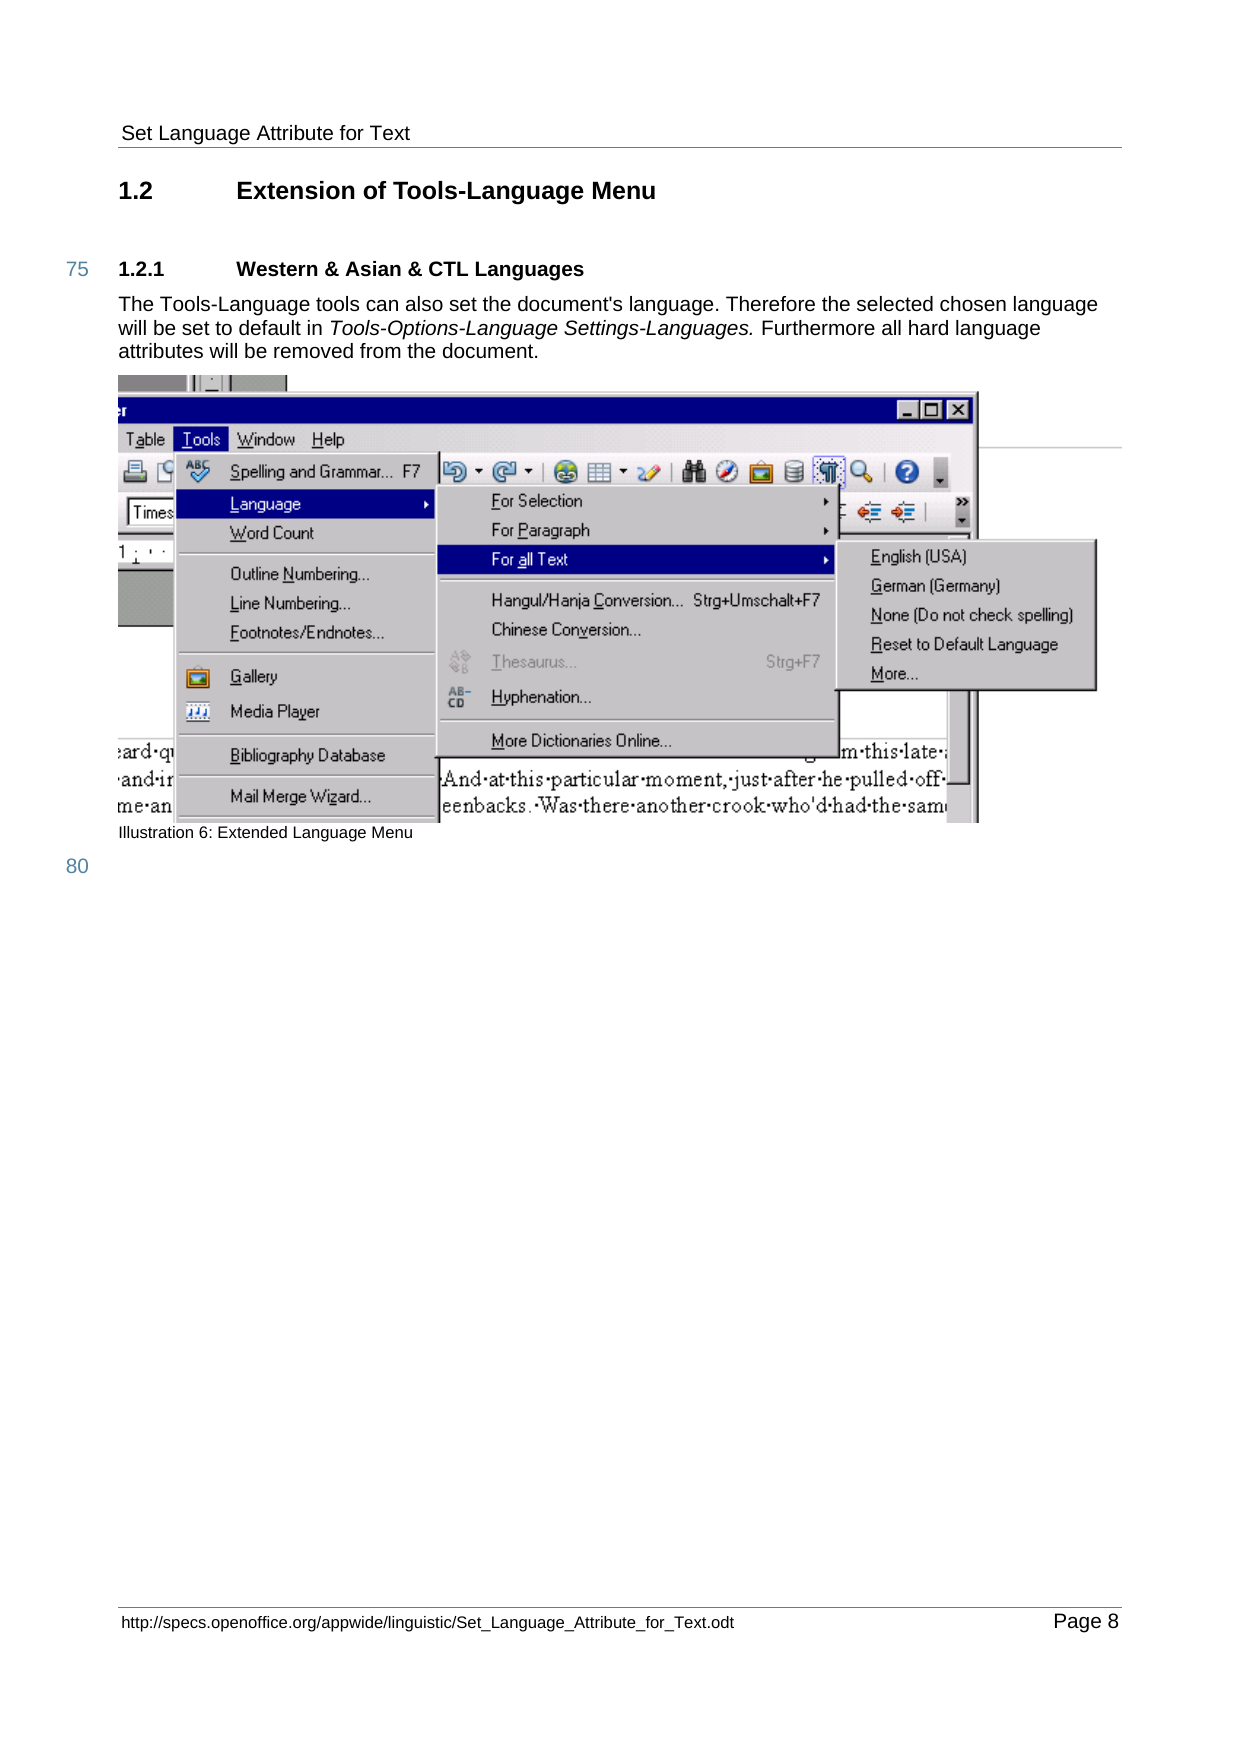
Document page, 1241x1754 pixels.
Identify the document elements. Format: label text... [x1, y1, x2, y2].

text Illustration 6: Extended Language Menu [118, 823, 1122, 842]
subtitle Extension of Tools-Language Menu [118, 177, 1122, 205]
subtitle Western & Asian & CTL Languages [118, 258, 1122, 281]
text The Tools-Language tools can also set the document's language. Therefore the selected chosen language will be set to default in Tools-Options-Language Settings-Languages. Furthermore all hard language attributes will be removed from the document. [118, 293, 1122, 362]
picture [118, 375, 1122, 823]
